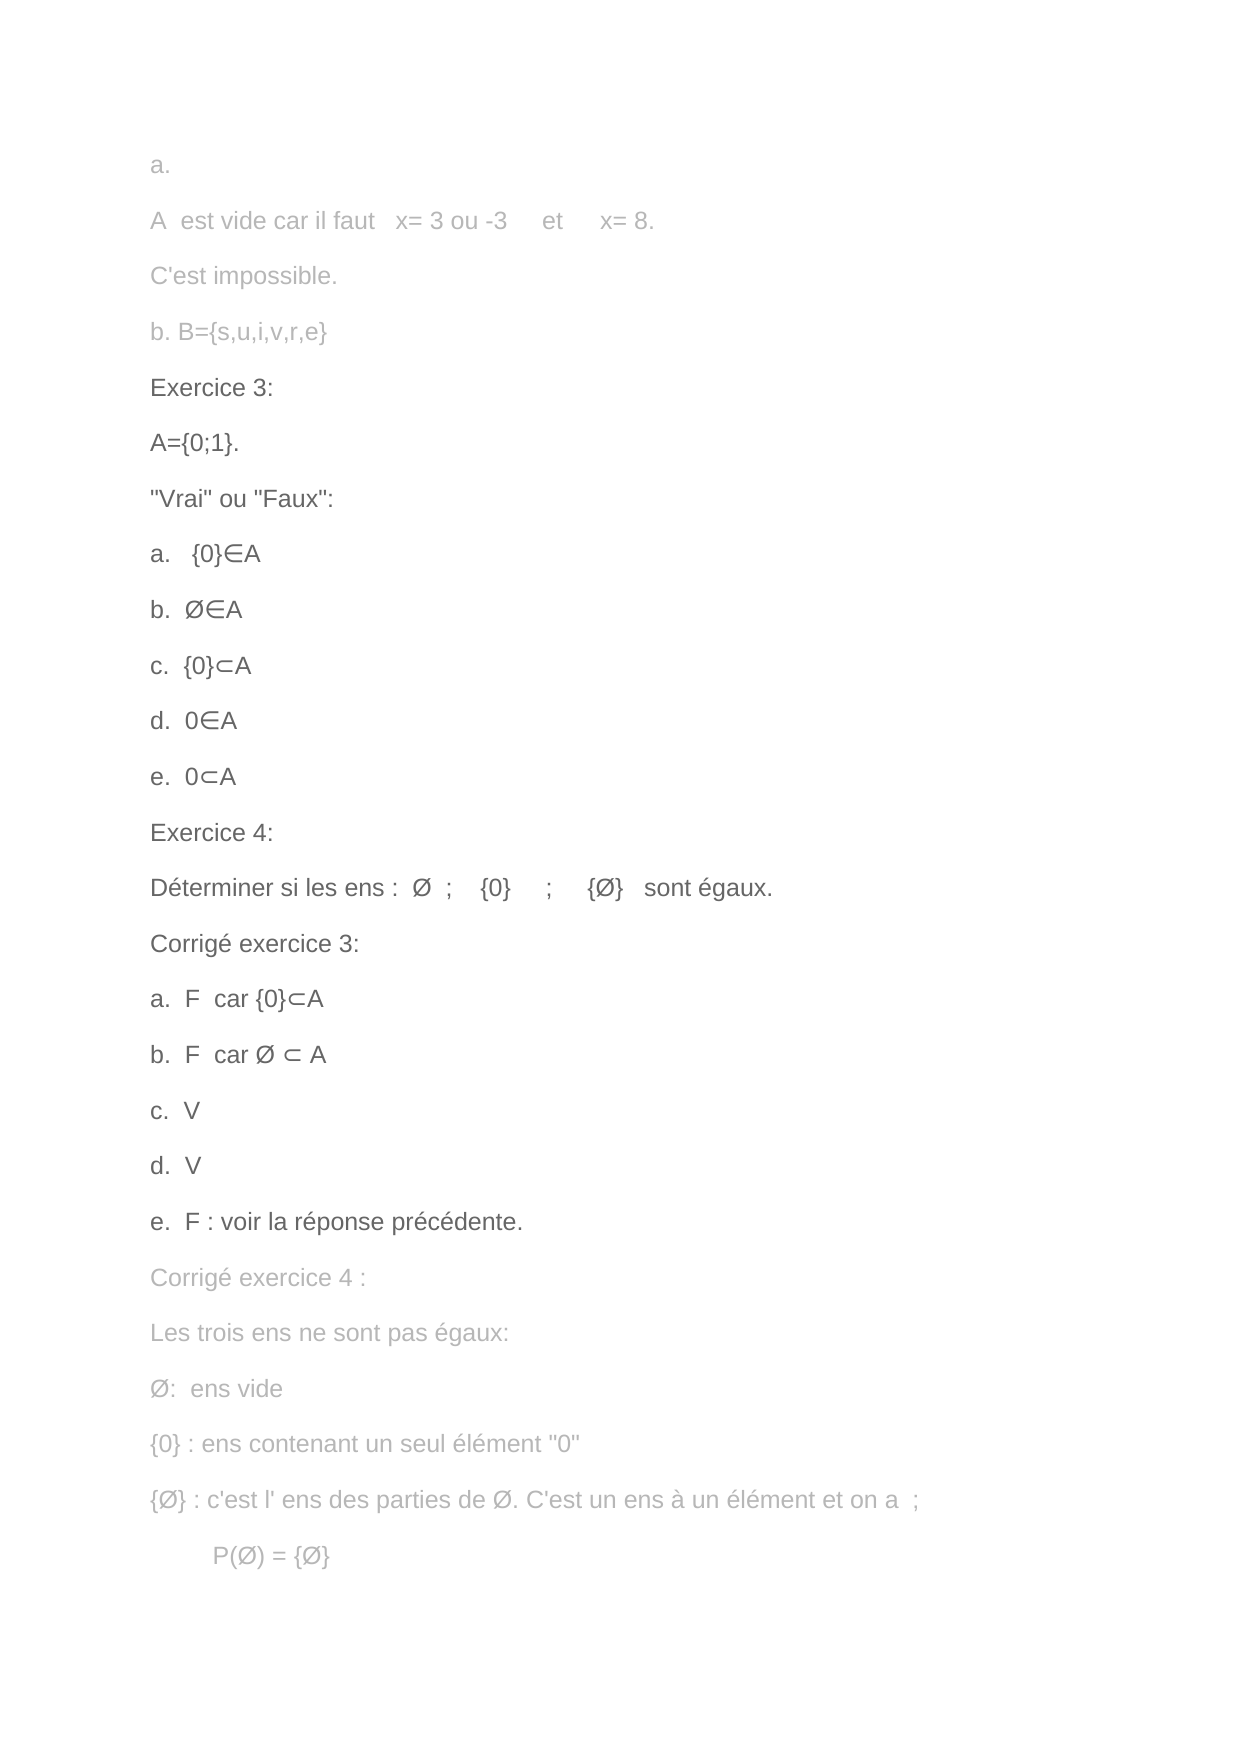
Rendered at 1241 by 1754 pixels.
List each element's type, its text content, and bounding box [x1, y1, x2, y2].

text Exercice 4: [150, 817, 1090, 846]
text {0} : ens contenant un seul élément "0" [150, 1429, 1090, 1458]
text d. V [150, 1151, 1090, 1180]
text Déterminer si les ens : Ø ; {0} ; {Ø} sont égaux. [150, 873, 1090, 902]
text b. F car Ø ⊂ A [150, 1040, 1090, 1069]
text b. B={s,u,i,v,r,e} [150, 317, 1090, 346]
text {Ø} : c'est l' ens des parties de Ø. C'est un ens à un élément et on a ; [150, 1485, 1090, 1514]
text c. {0}⊂A [150, 651, 1090, 679]
text "Vrai" ou "Faux": [150, 484, 1090, 512]
text Corrigé exercice 4 : [150, 1262, 1090, 1291]
text b. Ø∈A [150, 595, 1090, 624]
text e. 0⊂A [150, 762, 1090, 791]
text d. 0∈A [150, 706, 1090, 735]
text Ø: ens vide [150, 1374, 1090, 1402]
text A={0;1}. [150, 428, 1090, 457]
text a. [150, 150, 1090, 179]
text e. F : voir la réponse précédente. [150, 1207, 1090, 1236]
text c. V [150, 1096, 1090, 1124]
text a. {0}∈A [150, 539, 1090, 568]
text C'est impossible. [150, 261, 1090, 290]
text Corrigé exercice 3: [150, 929, 1090, 957]
text P(Ø) = {Ø} [150, 1541, 1090, 1569]
text A est vide car il faut x= 3 ou -3 et x= 8. [150, 206, 1090, 234]
text a. F car {0}⊂A [150, 984, 1090, 1013]
text Les trois ens ne sont pas égaux: [150, 1318, 1090, 1347]
text Exercice 3: [150, 372, 1090, 401]
